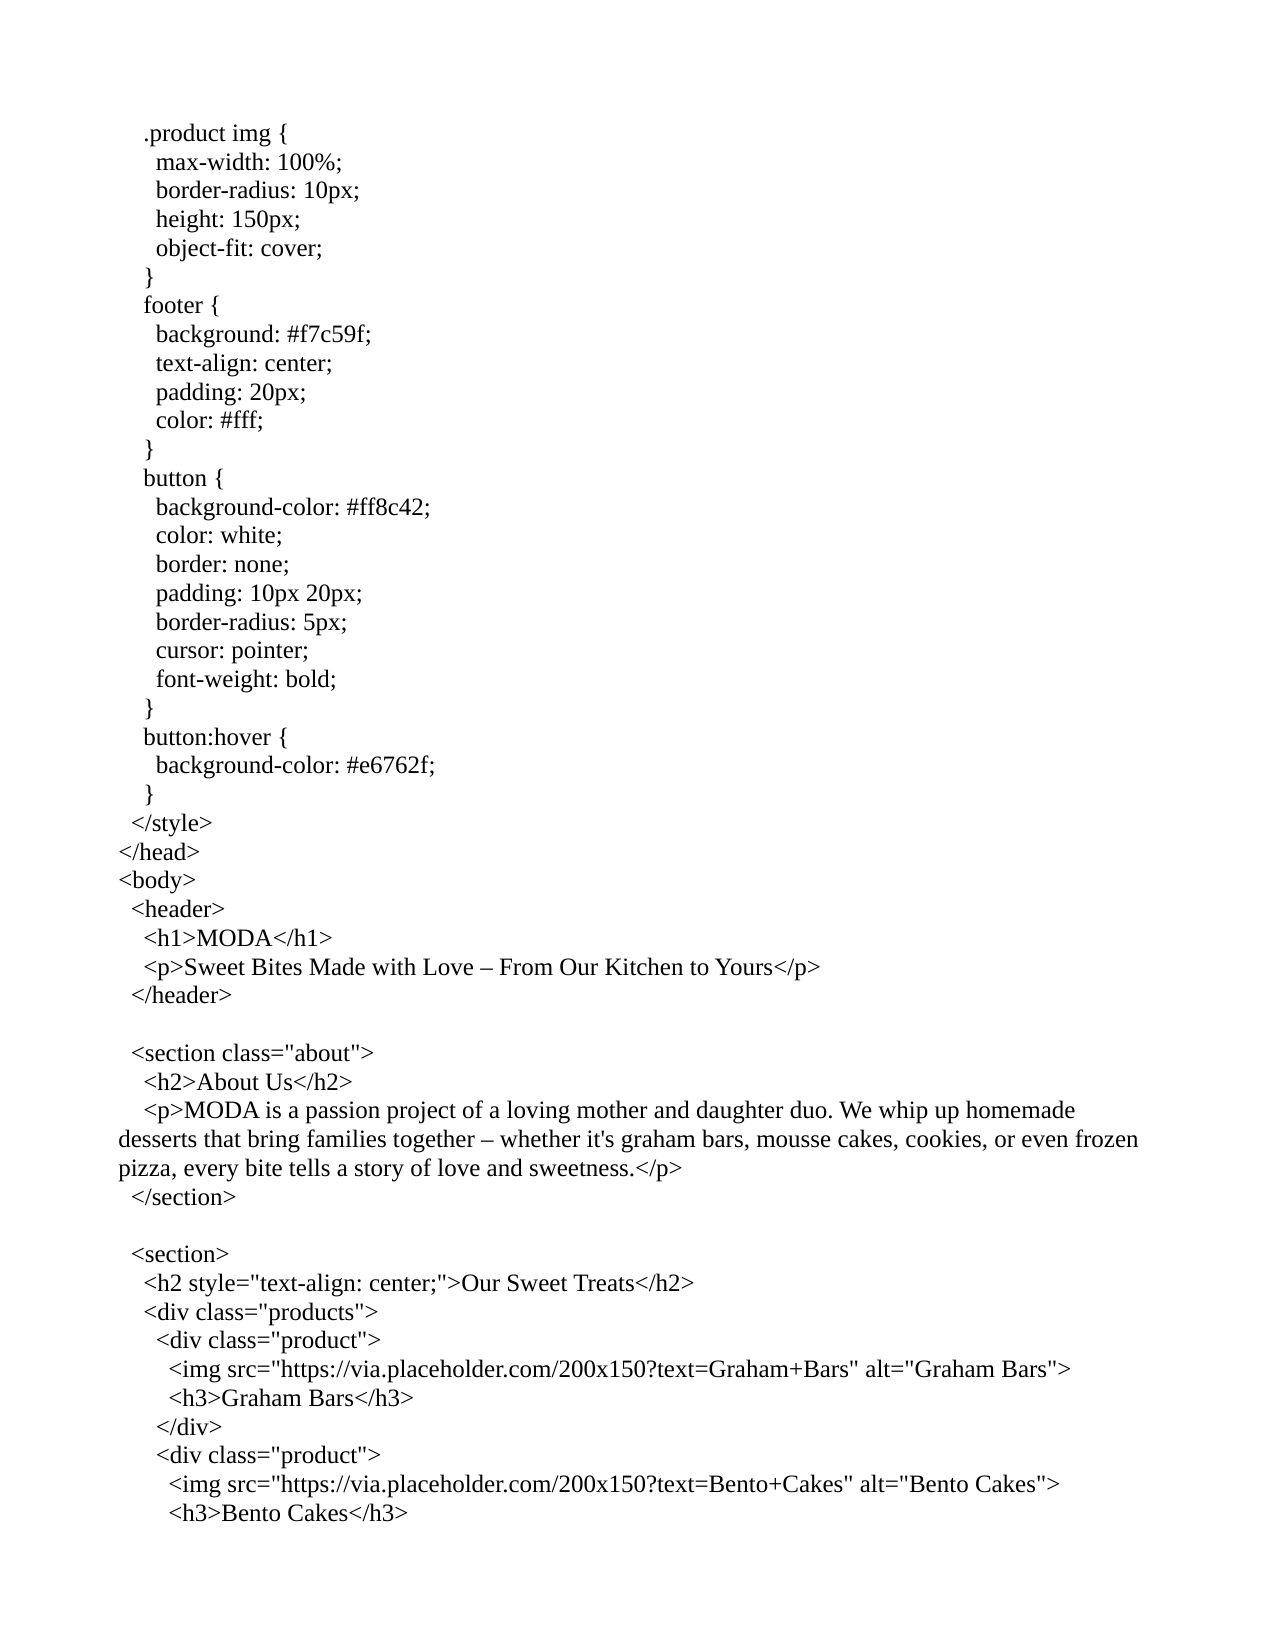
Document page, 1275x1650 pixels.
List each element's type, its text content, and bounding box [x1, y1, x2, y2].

text .product img { max-width: 100%; border-radius: 10px; height: 150px; object-fit: cover; } footer { background: #f7c59f; text-align: center; padding: 20px; color: #fff; } button { background-color: #ff8c42; color: white; border: none; padding: 10px 20px; border-radius: 5px; cursor: pointer; font-weight: bold; } button:hover { background-color: #e6762f; } </style> </head> <body> <header> <h1>MODA</h1> <p>Sweet Bites Made with Love – From Our Kitchen to Yours</p> </header> <section class="about"> <h2>About Us</h2> <p>MODA is a passion project of a loving mother and daughter duo. We whip up homemade desserts that bring families together – whether it's graham bars, mousse cakes, cookies, or even frozen pizza, every bite tells a story of love and sweetness.</p> </section> <section> <h2 style="text-align: center;">Our Sweet Treats</h2> <div class="products"> <div class="product"> <img src="https://via.placeholder.com/200x150?text=Graham+Bars" alt="Graham Bars"> <h3>Graham Bars</h3> </div> <div class="product"> <img src="https://via.placeholder.com/200x150?text=Bento+Cakes" alt="Bento Cakes"> <h3>Bento Cakes</h3> [118, 118, 1157, 1527]
